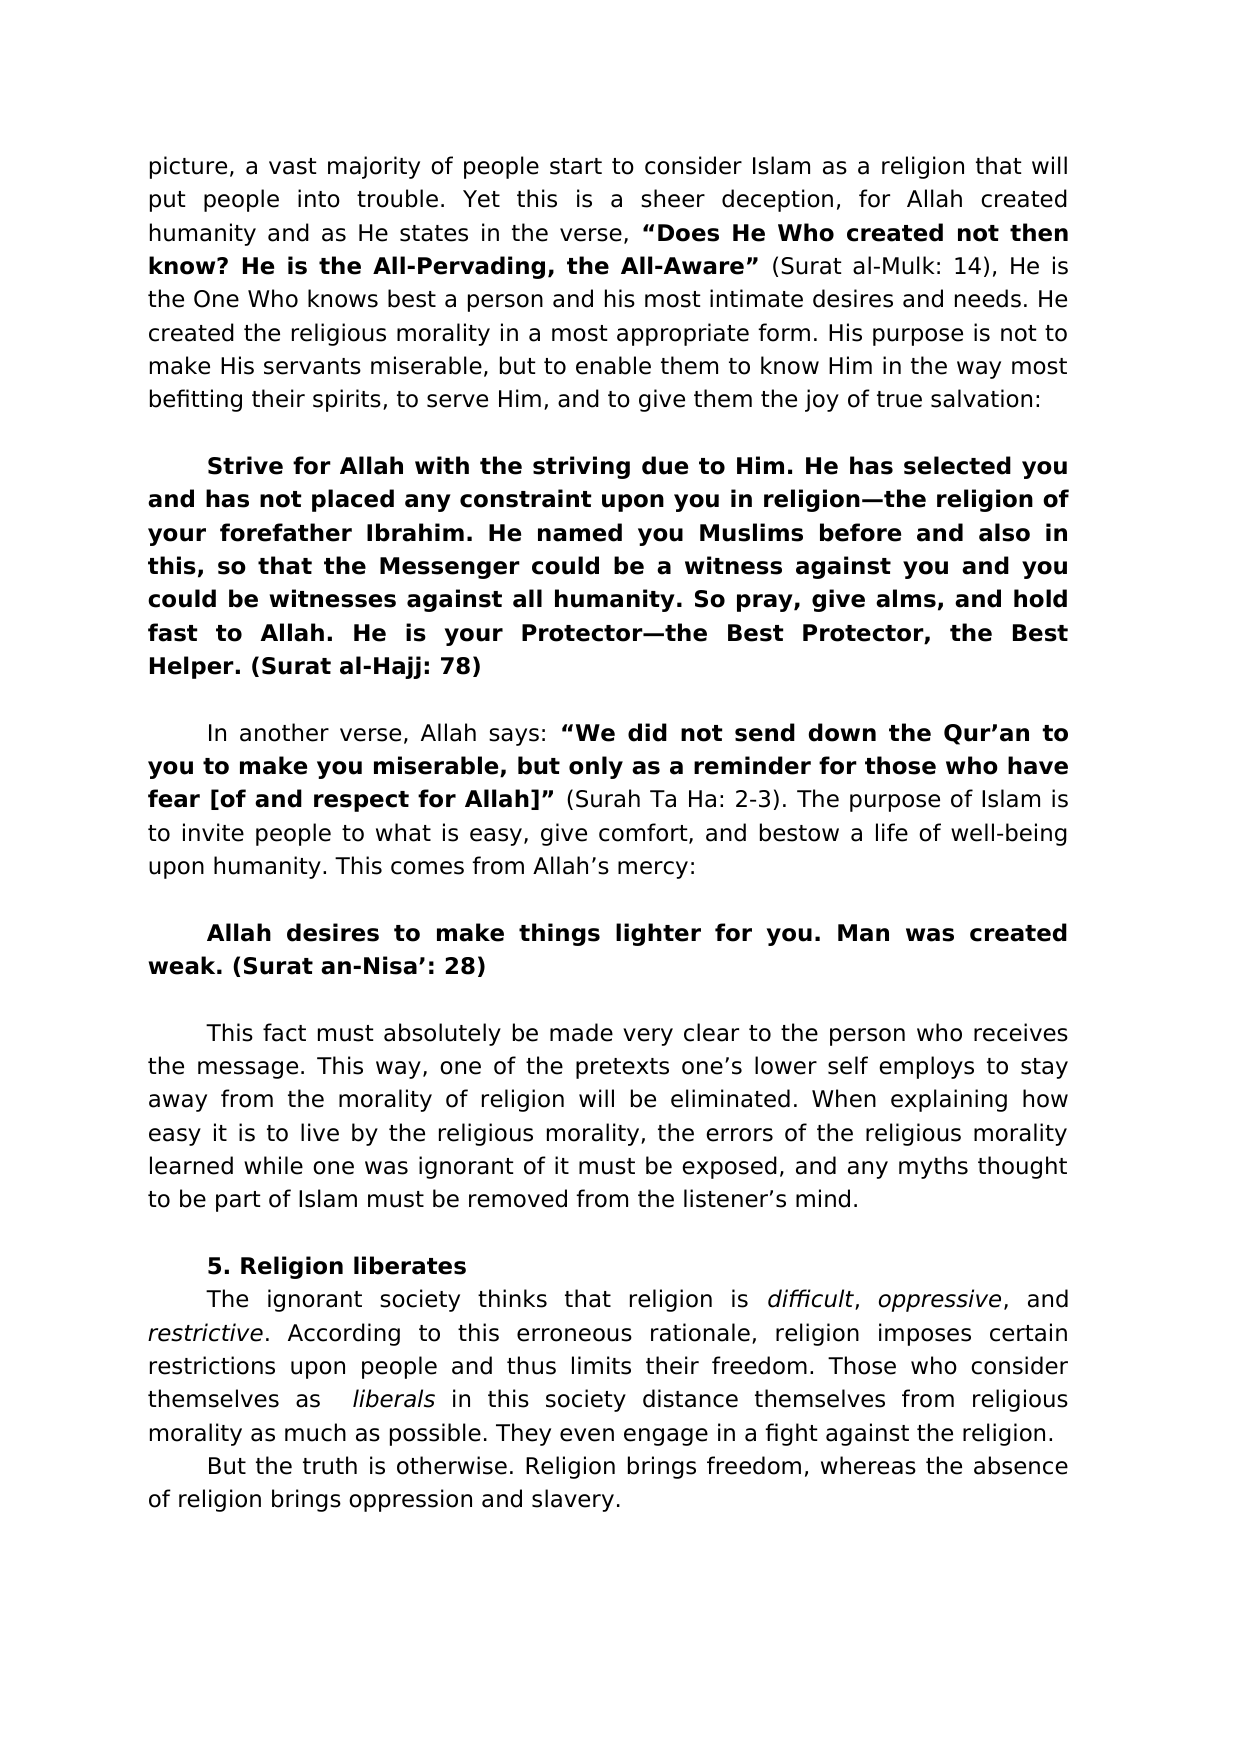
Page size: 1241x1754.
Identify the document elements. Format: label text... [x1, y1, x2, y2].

text picture, a vast majority of people start to consider Islam as a religion that will put people into trouble. Yet this is a sheer deception, for Allah created humanity and as He states in the verse, “Does He Who created not then know? He is the All-Pervading, the All-Aware” (Surat al-Mulk: 14), He is the One Who knows best a person and his most intimate desires and needs. He created the religious morality in a most appropriate form. His purpose is not to make His servants miserable, but to enable them to know Him in the way most befitting their spirits, to serve Him, and to give them the joy of true salvation: [148, 148, 1070, 414]
text Allah desires to make things lighter for you. Man was created weak. (Surat an-Nisa’: 28) [148, 914, 1070, 981]
text This fact must absolutely be made very clear to the person who receives the message. This way, one of the pretexts one’s lower self employs to stay away from the morality of religion will be eliminated. When explaining how easy it is to live by the religious morality, the errors of the religious morality learned while one was ignorant of it must be exposed, and any myths thought to be part of Islam must be removed from the listener’s mind. [148, 1014, 1070, 1214]
text The ignorant society thinks that religion is difficult, oppressive, and restrictive. According to this erroneous rationale, religion imposes certain restrictions upon people and thus limits their freedom. Those who consider themselves as liberals in this society distance themselves from religious morality as much as possible. They even engage in a fight against the religion. [148, 1281, 1070, 1448]
text 5. Religion liberates [148, 1248, 1070, 1281]
text Strive for Allah with the striving due to Him. He has selected you and has not placed any constraint upon you in religion—the religion of your forefather Ibrahim. He named you Muslims before and also in this, so that the Messenger could be a witness against you and you could be witnesses against all humanity. So pray, give alms, and hold fast to Allah. He is your Protector—the Best Protector, the Best Helper. (Surat al-Hajj: 78) [148, 448, 1070, 681]
text But the truth is otherwise. Religion brings freedom, whereas the absence of religion brings oppression and slavery. [148, 1448, 1070, 1514]
text In another verse, Allah says: “We did not send down the Qur’an to you to make you miserable, but only as a reminder for those who have fear [of and respect for Allah]” (Surah Ta Ha: 2-3). The purpose of Islam is to invite people to what is easy, give comfort, and bestow a life of well-being upon humanity. This comes from Allah’s mercy: [148, 714, 1070, 881]
